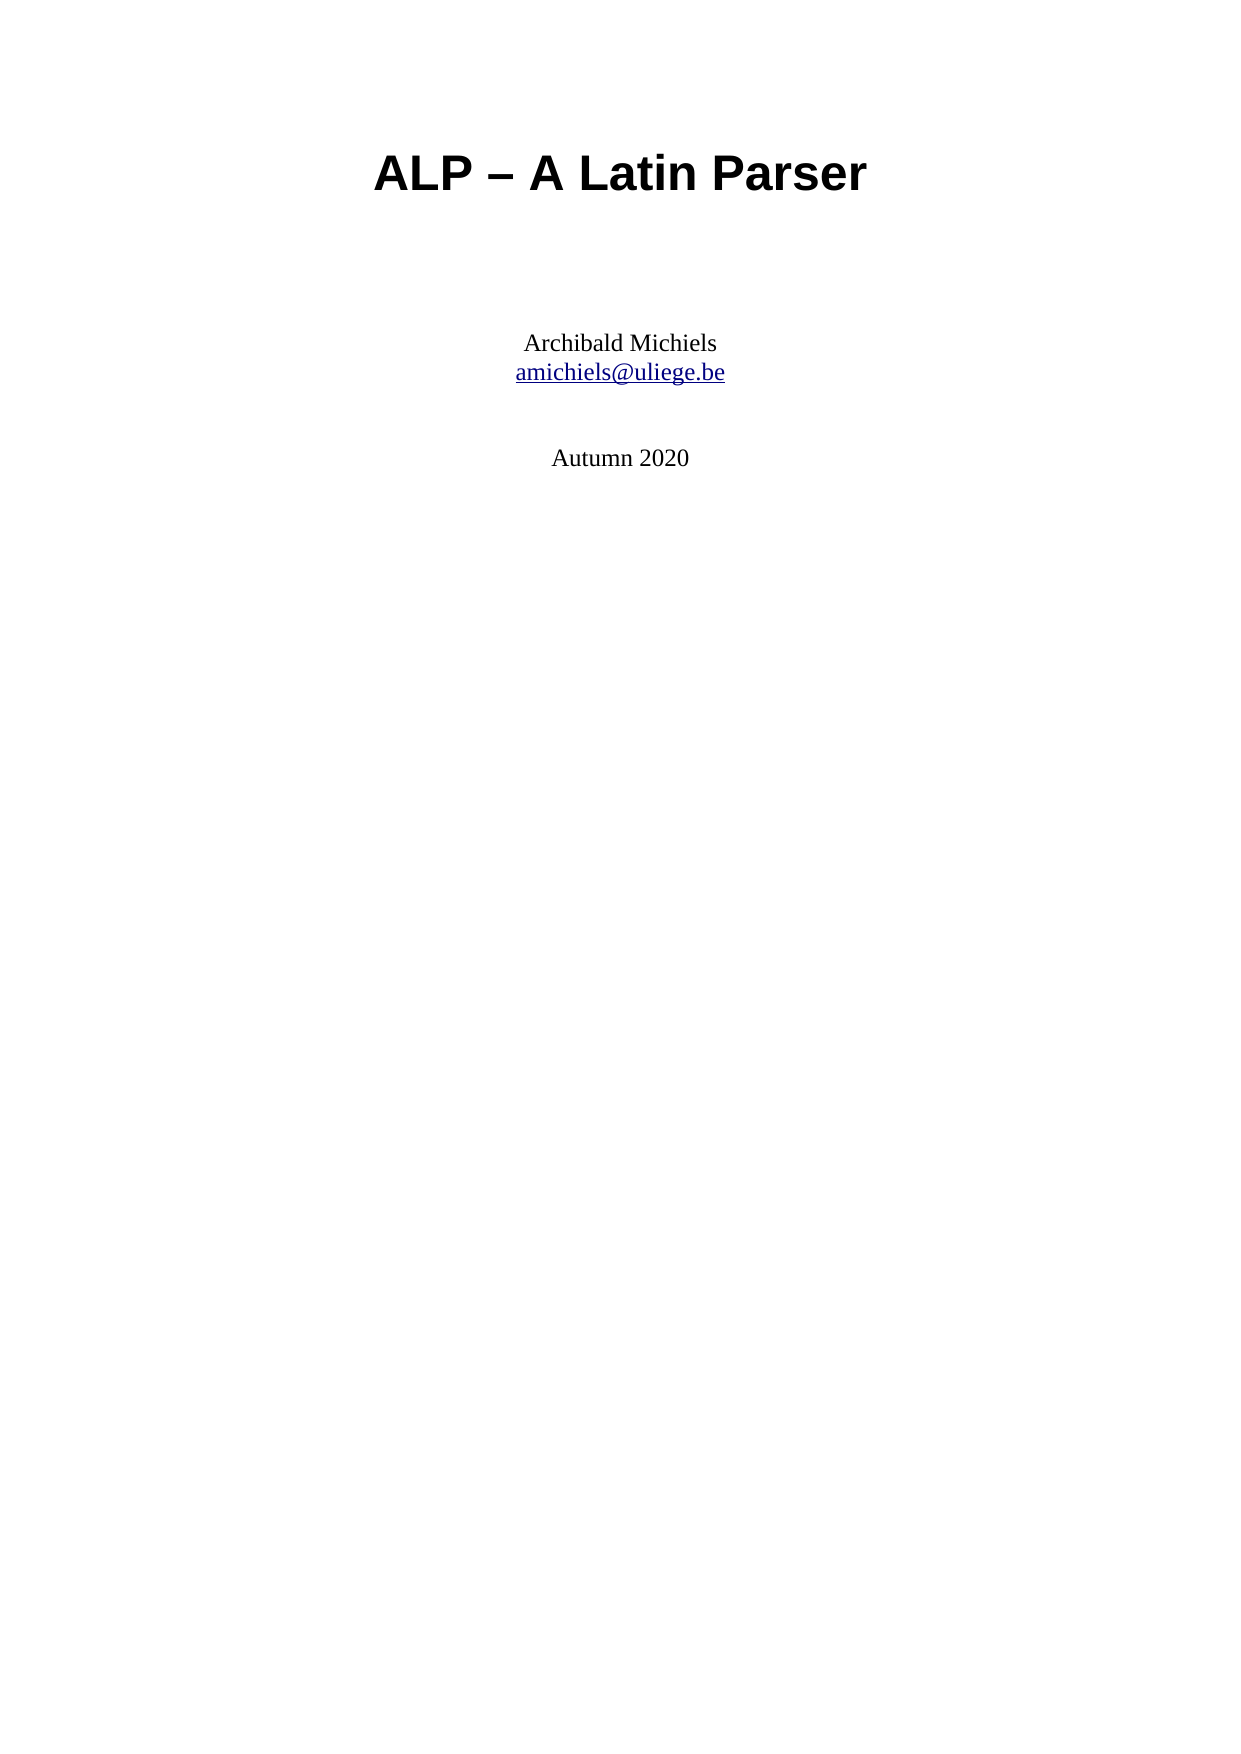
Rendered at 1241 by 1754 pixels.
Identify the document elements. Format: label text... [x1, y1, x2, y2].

text amichiels@uliege.be [118, 357, 1122, 386]
text Autumn 2020 [118, 443, 1122, 472]
text Archibald Michiels [118, 328, 1122, 357]
subtitle ALP – A Latin Parser [118, 143, 1122, 201]
